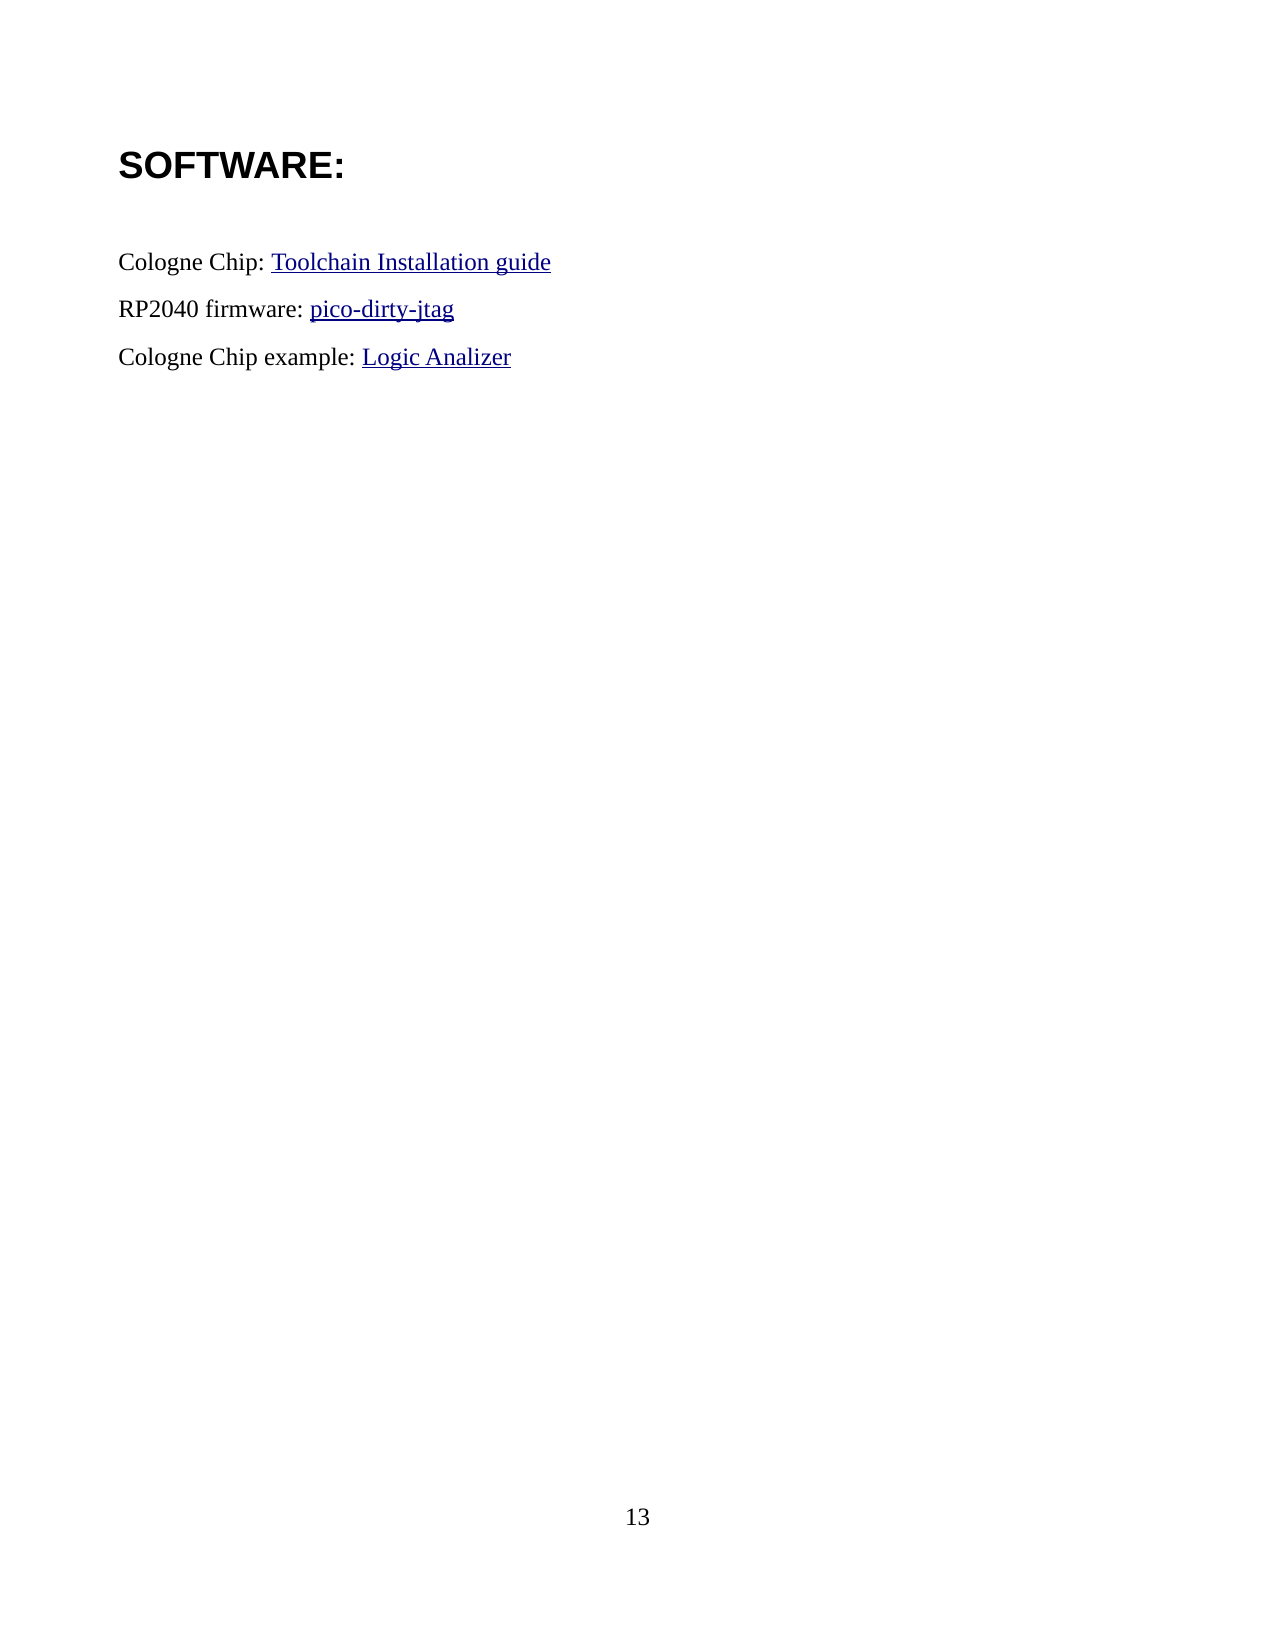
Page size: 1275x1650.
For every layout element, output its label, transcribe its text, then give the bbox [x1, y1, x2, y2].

text RP2040 firmware: pico-dirty-jtag [118, 294, 1157, 323]
text Cologne Chip: Toolchain Installation guide [118, 247, 1157, 276]
text Cologne Chip example: Logic Analizer [118, 342, 1157, 371]
subtitle SOFTWARE: [118, 143, 1157, 187]
